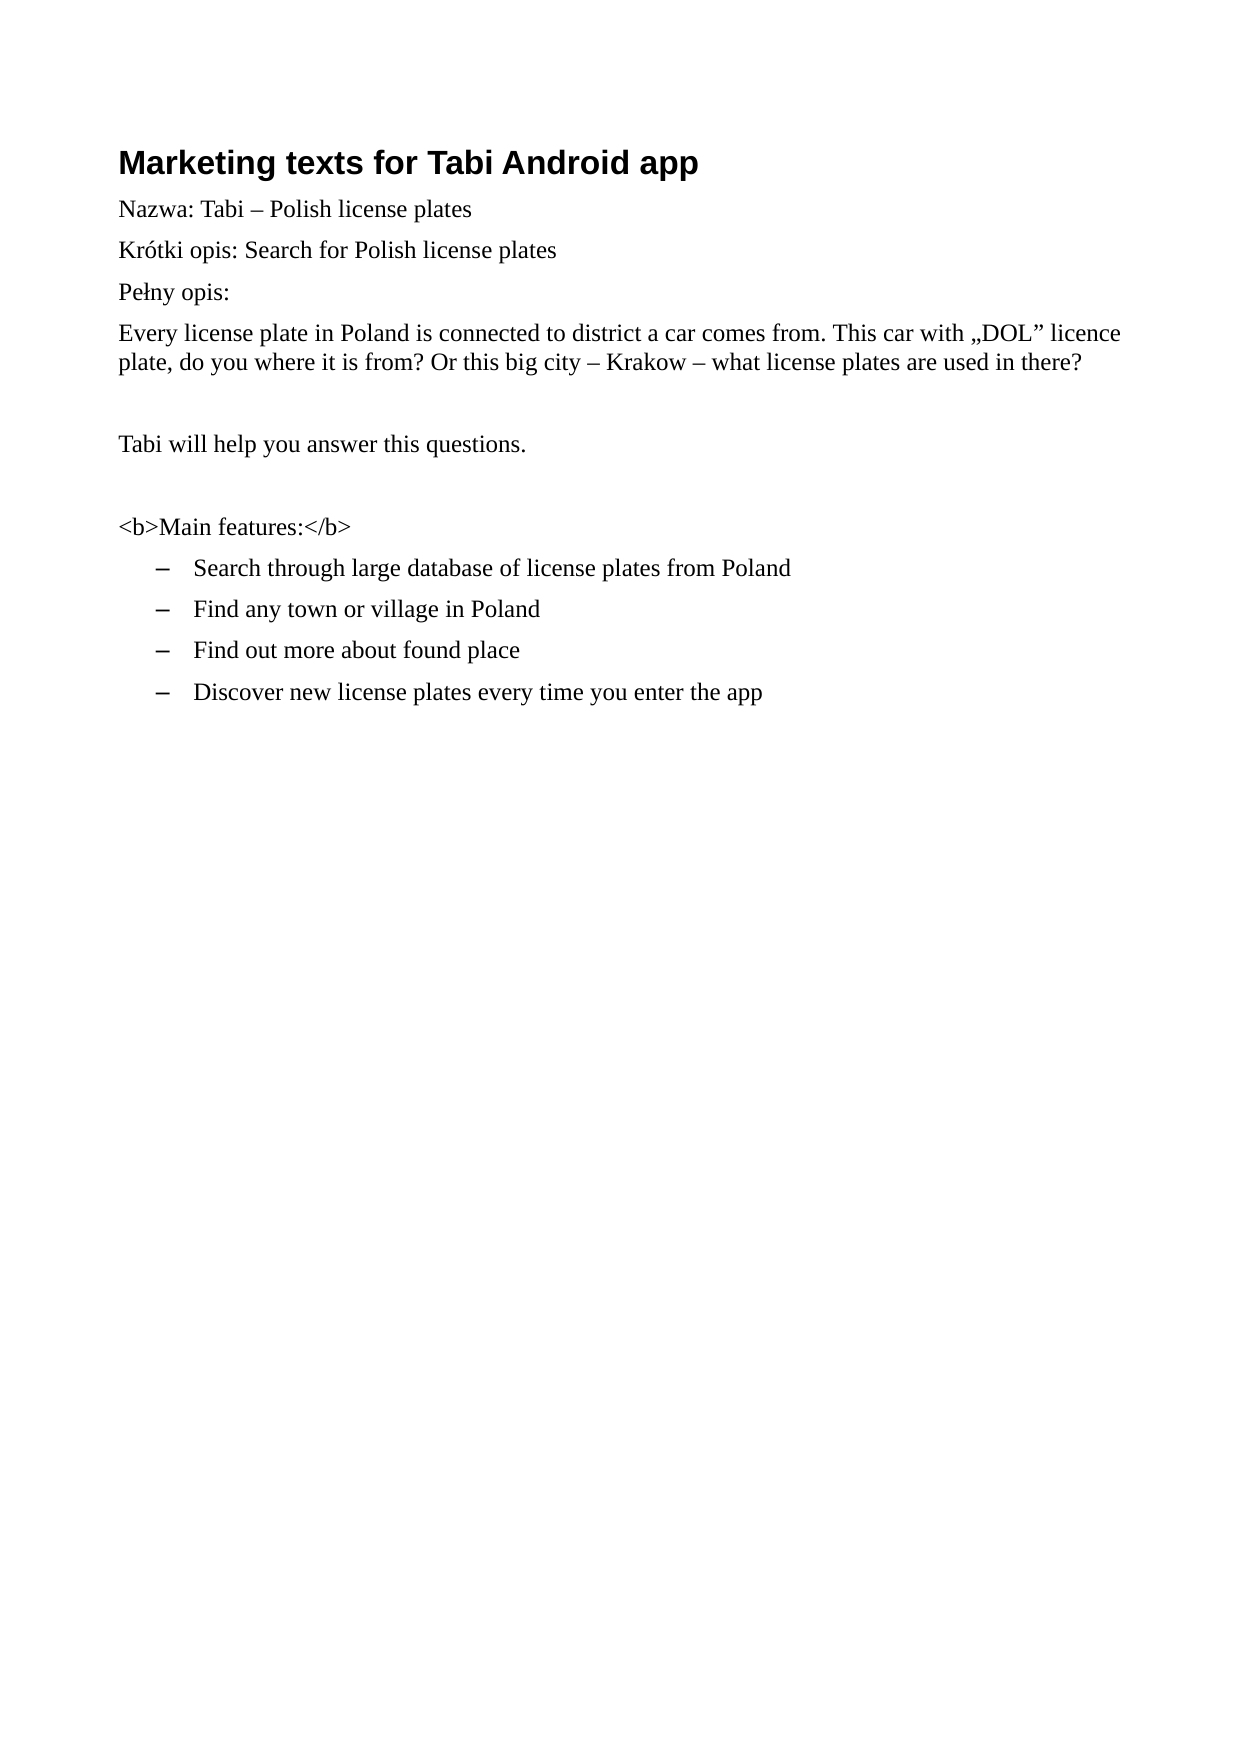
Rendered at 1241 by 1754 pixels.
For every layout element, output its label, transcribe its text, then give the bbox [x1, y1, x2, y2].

list Find out more about found place [156, 636, 1122, 664]
list Find any town or village in Poland [156, 594, 1122, 623]
text Tabi will help you answer this questions. [118, 429, 1122, 458]
text Krótki opis: Search for Polish license plates [118, 236, 1122, 264]
list Discover new license plates every time you enter the app [156, 677, 1122, 706]
text <b>Main features:</b> [118, 512, 1122, 541]
text Nazwa: Tabi – Polish license plates [118, 194, 1122, 223]
text Pełny opis: [118, 277, 1122, 306]
text Every license plate in Poland is connected to district a car comes from. This car with „DOL” licence plate, do you where it is from? Or this big city – Krakow – what license plates are used in there? [118, 318, 1122, 376]
subtitle Marketing texts for Tabi Android app [118, 143, 1122, 182]
list Search through large database of license plates from Poland [156, 553, 1122, 582]
